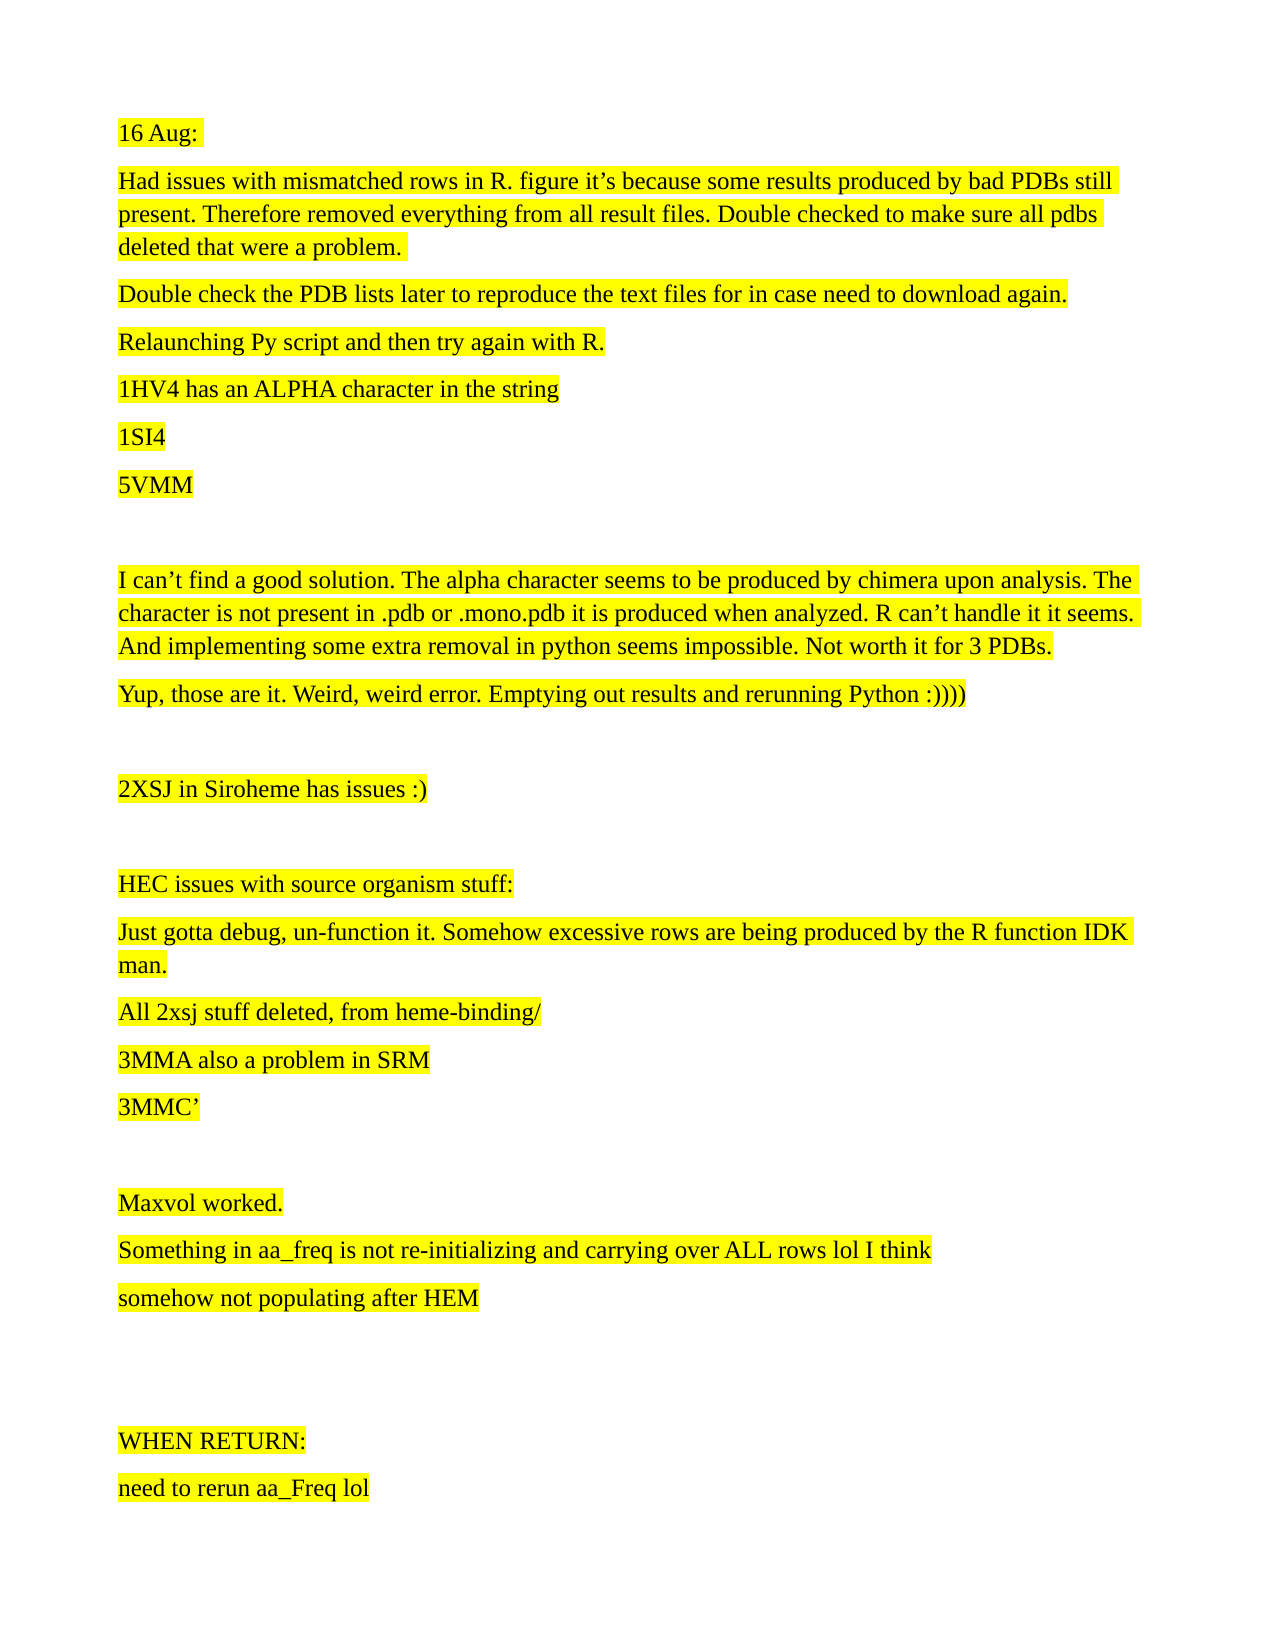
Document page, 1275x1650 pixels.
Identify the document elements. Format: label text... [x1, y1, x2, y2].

text I can’t find a good solution. The alpha character seems to be produced by chimera upon analysis. The character is not present in .pdb or .mono.pdb it is produced when analyzed. R can’t handle it it seems. And implementing some extra removal in python seems impossible. Not worth it for 3 PDBs. [118, 565, 1157, 660]
text 5VMM [118, 470, 1157, 498]
text need to rerun aa_Freq lol [118, 1473, 1157, 1502]
text 3MMC’ [118, 1092, 1157, 1121]
text WHEN RETURN: [118, 1426, 1157, 1454]
text 3MMA also a problem in SRM [118, 1045, 1157, 1074]
text HEC issues with source organism stuff: [118, 869, 1157, 898]
text 1SI4 [118, 422, 1157, 451]
text somehow not populating after HEM [118, 1283, 1157, 1312]
text Double check the PDB lists later to reproduce the text files for in case need to download again. [118, 279, 1157, 308]
text Just gotta debug, un-function it. Somehow excessive rows are being produced by the R function IDK man. [118, 917, 1157, 978]
text Had issues with mismatched rows in R. figure it’s because some results produced by bad PDBs still present. Therefore removed everything from all result files. Double checked to make sure all pdbs deleted that were a problem. [118, 166, 1157, 261]
text Yup, those are it. Weird, weird error. Emptying out results and rerunning Python :)))) [118, 679, 1157, 707]
text Relaunching Py script and then try again with R. [118, 327, 1157, 356]
text Maxvol worked. [118, 1188, 1157, 1216]
text 1HV4 has an ALPHA character in the string [118, 374, 1157, 403]
text 16 Aug: [118, 118, 1157, 147]
text Something in aa_freq is not re-initializing and carrying over ALL rows lol I think [118, 1235, 1157, 1264]
text 2XSJ in Siroheme has issues :) [118, 774, 1157, 803]
text All 2xsj stuff deleted, from heme-binding/ [118, 997, 1157, 1026]
